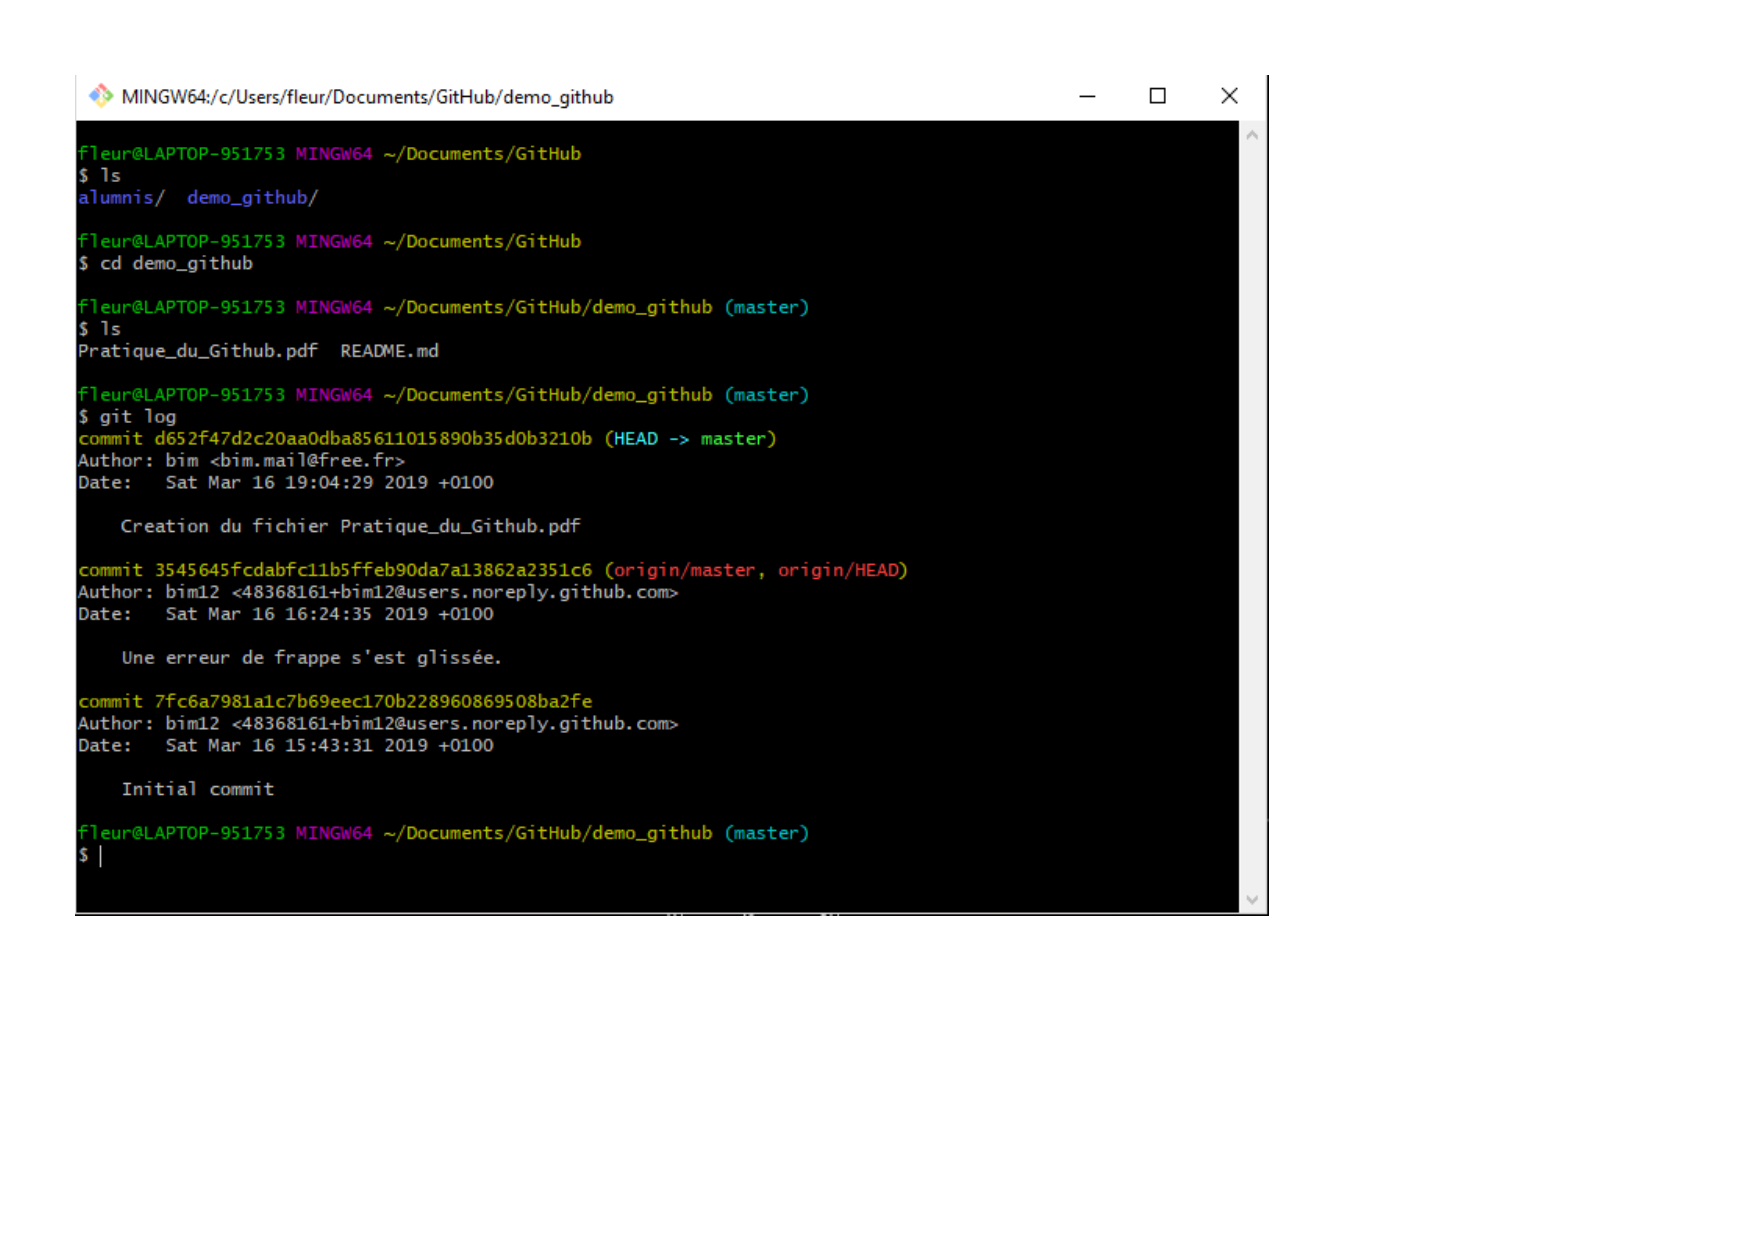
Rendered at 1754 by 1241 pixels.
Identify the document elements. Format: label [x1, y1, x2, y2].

picture [75, 75, 1269, 916]
